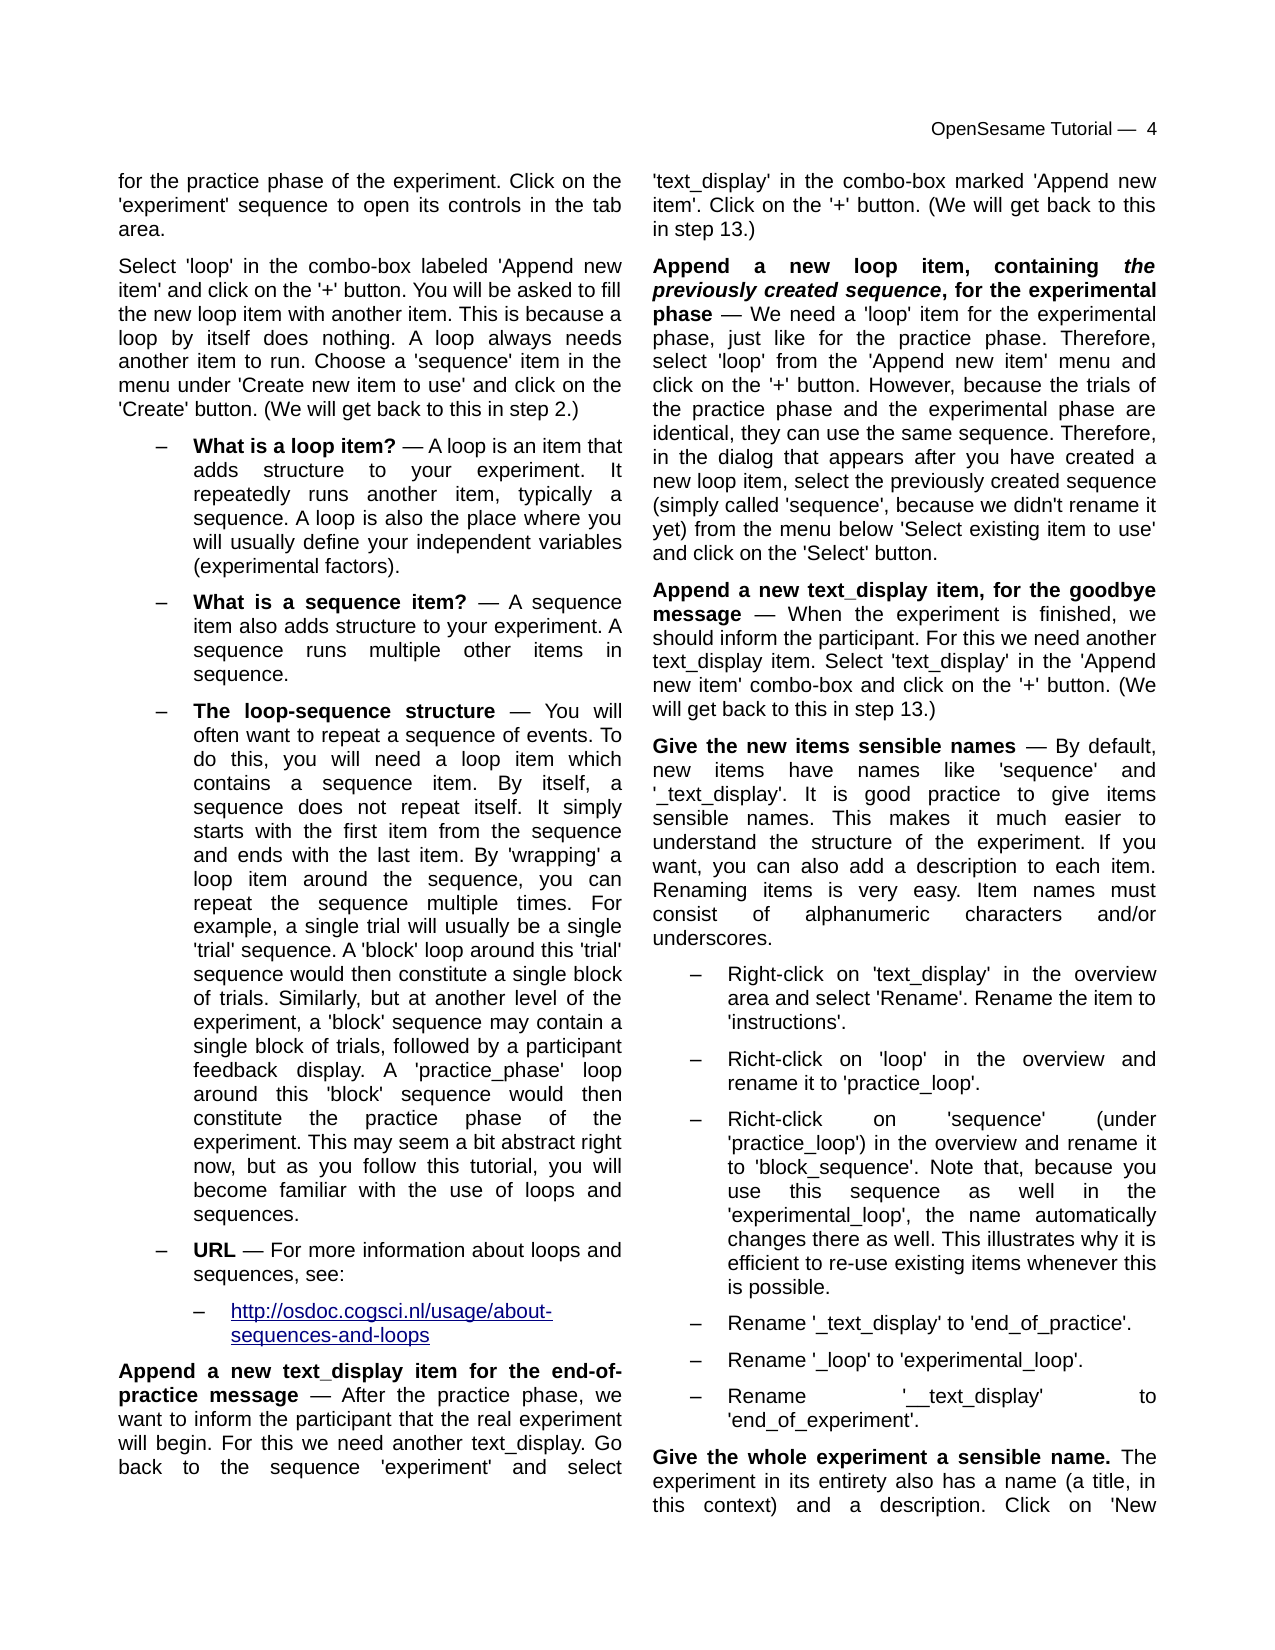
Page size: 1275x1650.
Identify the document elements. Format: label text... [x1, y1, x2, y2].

list Rename '_text_display' to 'end_of_practice'. [690, 1311, 1157, 1335]
text Select 'loop' in the combo-box labeled 'Append new item' and click on the '+' button. You will be asked to fill the new loop item with another item. This is because a loop by itself does nothing. A loop always needs another item to run. Choose a 'sequence' item in the menu under 'Create new item to use' and click on the 'Create' button. (We will get back to this in step 2.) [118, 253, 622, 421]
text for the practice phase of the experiment. Click on the 'experiment' sequence to open its controls in the tab area. [118, 169, 622, 241]
list URL — For more information about loops and sequences, see: [156, 1238, 622, 1286]
text Give the new items sensible names — By default, new items have names like 'sequence' and '_text_display'. It is good practice to give items sensible names. This makes it much easier to understand the structure of the experiment. If you want, you can also add a description to each item. Renaming items is very easy. Item names must consist of alphanumeric characters and/or underscores. [652, 734, 1157, 949]
text Append a new loop item, containing the previously created sequence, for the experimental phase — We need a 'loop' item for the experimental phase, just like for the practice phase. Therefore, select 'loop' from the 'Append new item' menu and click on the '+' button. However, because the trials of the practice phase and the experimental phase are identical, they can use the same sequence. Therefore, in the dialog that appears after you have created a new loop item, select the previously created sequence (simply called 'sequence', because we didn't rename it yet) from the menu below 'Select existing item to use' and click on the 'Select' button. [652, 253, 1157, 565]
list Rename '__text_display' to 'end_of_experiment'. [690, 1384, 1157, 1432]
text 'text_display' in the combo-box marked 'Append new item'. Click on the '+' button. (We will get back to this in step 13.) [652, 169, 1157, 241]
list Rename '_loop' to 'experimental_loop'. [690, 1348, 1157, 1372]
list What is a loop item? — A loop is an item that adds structure to your experiment. It repeatedly runs another item, typically a sequence. A loop is also the place where you will usually define your independent variables (experimental factors). [156, 434, 622, 578]
text Give the whole experiment a sensible name. The experiment in its entirety also has a name (a title, in this context) and a description. Click on 'New [652, 1445, 1157, 1517]
list The loop-sequence structure — You will often want to repeat a sequence of events. To do this, you will need a loop item which contains a sequence item. By itself, a sequence does not repeat itself. It simply starts with the first item from the sequence and ends with the last item. By 'wrapping' a loop item around the sequence, you can repeat the sequence multiple times. For example, a single trial will usually be a single 'trial' sequence. A 'block' loop around this 'trial' sequence would then constitute a single block of trials. Similarly, but at another level of the experiment, a 'block' sequence may contain a single block of trials, followed by a participant feedback display. A 'practice_phase' loop around this 'block' sequence would then constitute the practice phase of the experiment. This may seem a bit abstract right now, but as you follow this tutorial, you will become familiar with the use of loops and sequences. [156, 698, 622, 1226]
list Richt-click on 'sequence' (under 'practice_loop') in the overview and rename it to 'block_sequence'. Note that, because you use this sequence as well in the 'experimental_loop', the name automatically changes there as well. This illustrates why it is efficient to re-use existing items whenever this is possible. [690, 1107, 1157, 1299]
text Append a new text_display item for the end-of-practice message — After the practice phase, we want to inform the participant that the real experiment will begin. For this we need another text_display. Go back to the sequence 'experiment' and select [118, 1359, 622, 1479]
list Right-click on 'text_display' in the overview area and select 'Rename'. Rename the item to 'instructions'. [690, 962, 1157, 1034]
list Richt-click on 'loop' in the overview and rename it to 'practice_loop'. [690, 1046, 1157, 1094]
list What is a sequence item? — A sequence item also adds structure to your experiment. A sequence runs multiple other items in sequence. [156, 590, 622, 686]
text Append a new text_display item, for the goodbye message — When the experiment is finished, we should inform the participant. For this we need another text_display item. Select 'text_display' in the 'Append new item' combo-box and click on the '+' button. (We will get back to this in step 13.) [652, 577, 1157, 721]
list http://osdoc.cogsci.nl/usage/about-sequences-and-loops [193, 1299, 622, 1347]
